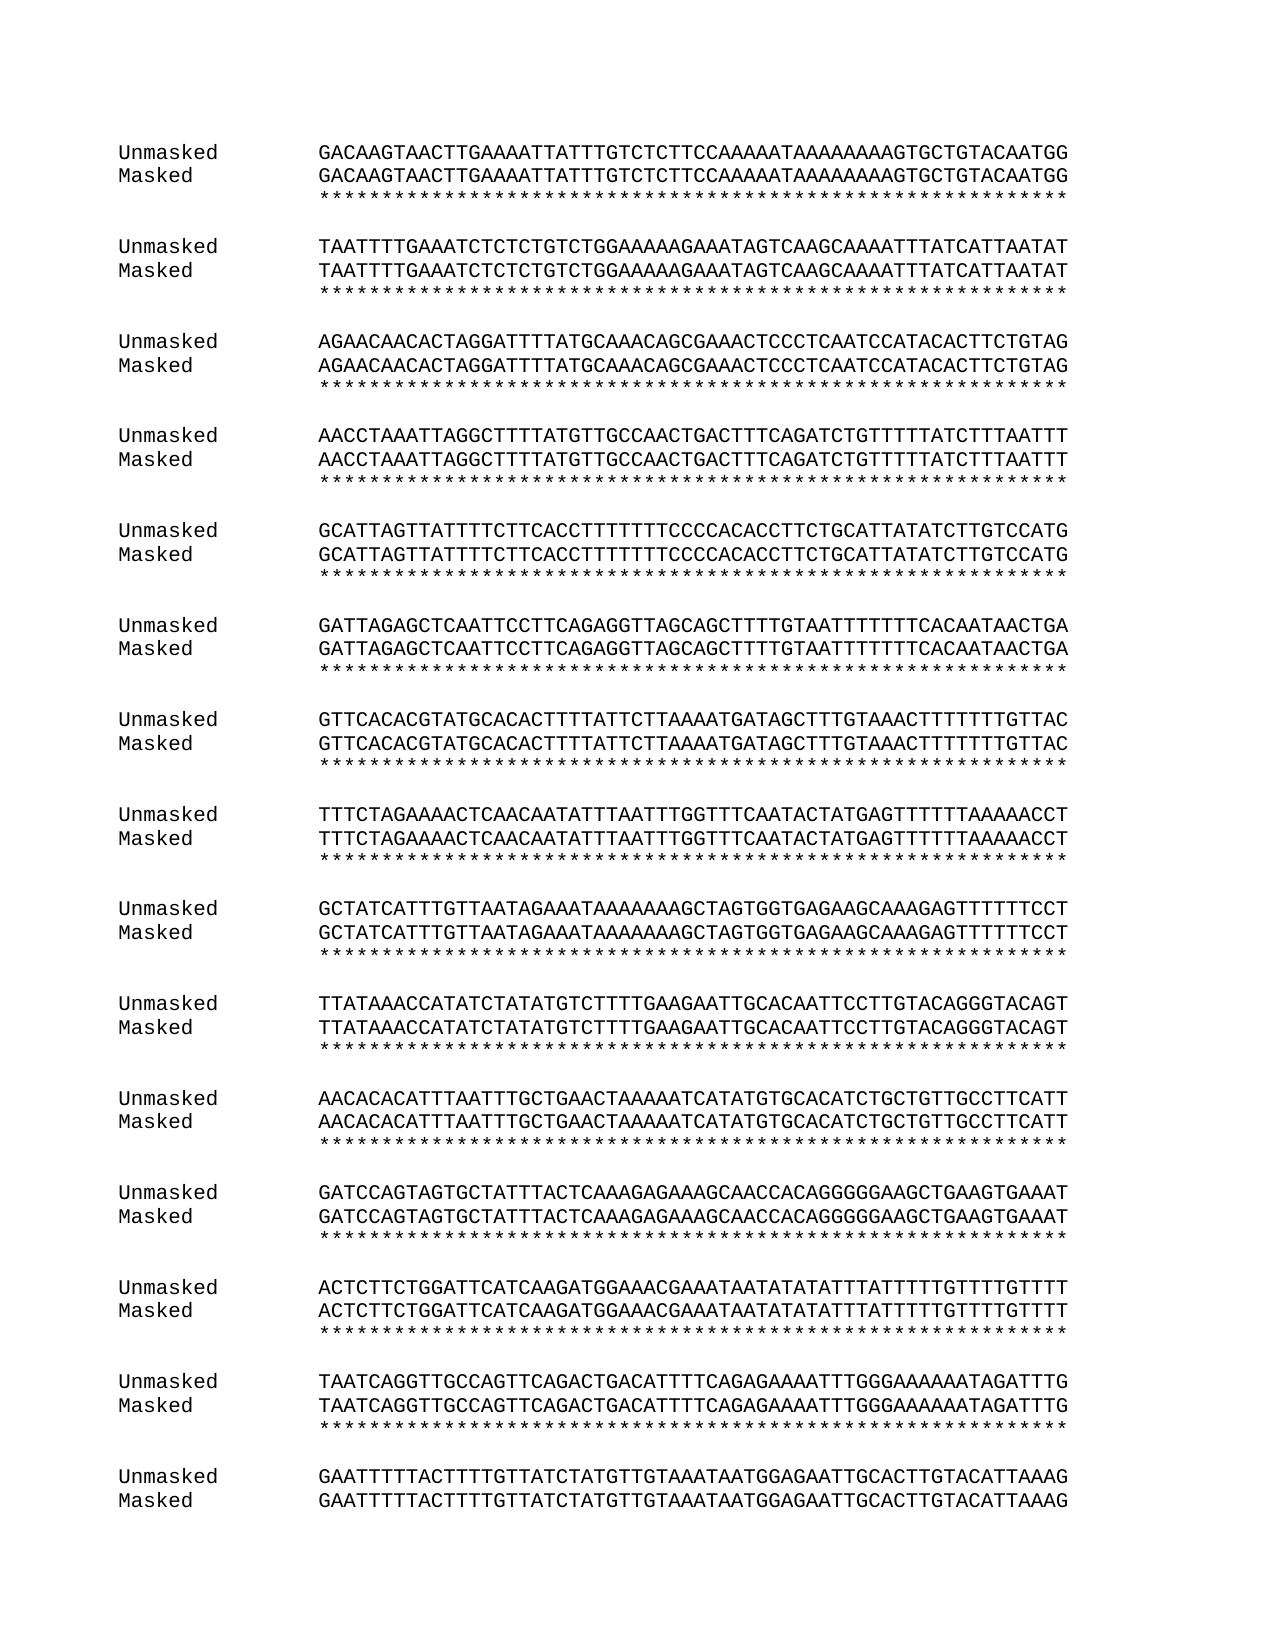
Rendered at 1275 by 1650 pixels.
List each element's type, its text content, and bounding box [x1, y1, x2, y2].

text Masked GATTAGAGCTCAATTCCTTCAGAGGTTAGCAGCTTTTGTAATTTTTTTCACAATAACTGA [118, 638, 1157, 662]
text ************************************************************ [118, 851, 1157, 875]
text Unmasked GTTCACACGTATGCACACTTTTATTCTTAAAATGATAGCTTTGTAAACTTTTTTTGTTAC [118, 709, 1157, 733]
text ************************************************************ [118, 757, 1157, 780]
text Unmasked ACTCTTCTGGATTCATCAAGATGGAAACGAAATAATATATATTTATTTTTGTTTTGTTTT [118, 1277, 1157, 1300]
text ************************************************************ [118, 1324, 1157, 1348]
text ************************************************************ [118, 567, 1157, 591]
text Masked ACTCTTCTGGATTCATCAAGATGGAAACGAAATAATATATATTTATTTTTGTTTTGTTTT [118, 1300, 1157, 1324]
text Masked GAATTTTTACTTTTGTTATCTATGTTGTAAATAATGGAGAATTGCACTTGTACATTAAAG [118, 1489, 1157, 1513]
text Unmasked GCTATCATTTGTTAATAGAAATAAAAAAAGCTAGTGGTGAGAAGCAAAGAGTTTTTTCCT [118, 898, 1157, 922]
text Masked TTTCTAGAAAACTCAACAATATTTAATTTGGTTTCAATACTATGAGTTTTTTAAAAACCT [118, 827, 1157, 851]
text ************************************************************ [118, 284, 1157, 307]
text Unmasked GATTAGAGCTCAATTCCTTCAGAGGTTAGCAGCTTTTGTAATTTTTTTCACAATAACTGA [118, 615, 1157, 638]
text ************************************************************ [118, 662, 1157, 686]
text ************************************************************ [118, 1229, 1157, 1253]
text ************************************************************ [118, 1040, 1157, 1064]
text Masked AGAACAACACTAGGATTTTATGCAAACAGCGAAACTCCCTCAATCCATACACTTCTGTAG [118, 354, 1157, 378]
text Masked TAATTTTGAAATCTCTCTGTCTGGAAAAAGAAATAGTCAAGCAAAATTTATCATTAATAT [118, 260, 1157, 284]
text Masked GCATTAGTTATTTTCTTCACCTTTTTTTCCCCACACCTTCTGCATTATATCTTGTCCATG [118, 544, 1157, 567]
text ************************************************************ [118, 1419, 1157, 1442]
text Unmasked AACACACATTTAATTTGCTGAACTAAAAATCATATGTGCACATCTGCTGTTGCCTTCATT [118, 1088, 1157, 1111]
text ************************************************************ [118, 189, 1157, 213]
text Masked TTATAAACCATATCTATATGTCTTTTGAAGAATTGCACAATTCCTTGTACAGGGTACAGT [118, 1017, 1157, 1040]
text Masked GCTATCATTTGTTAATAGAAATAAAAAAAGCTAGTGGTGAGAAGCAAAGAGTTTTTTCCT [118, 922, 1157, 946]
text Unmasked AACCTAAATTAGGCTTTTATGTTGCCAACTGACTTTCAGATCTGTTTTTATCTTTAATTT [118, 426, 1157, 449]
text Unmasked TTTCTAGAAAACTCAACAATATTTAATTTGGTTTCAATACTATGAGTTTTTTAAAAACCT [118, 804, 1157, 827]
text Masked AACACACATTTAATTTGCTGAACTAAAAATCATATGTGCACATCTGCTGTTGCCTTCATT [118, 1111, 1157, 1135]
text ************************************************************ [118, 473, 1157, 496]
text Unmasked GACAAGTAACTTGAAAATTATTTGTCTCTTCCAAAAATAAAAAAAAGTGCTGTACAATGG [118, 142, 1157, 165]
text Unmasked TTATAAACCATATCTATATGTCTTTTGAAGAATTGCACAATTCCTTGTACAGGGTACAGT [118, 993, 1157, 1017]
text Masked AACCTAAATTAGGCTTTTATGTTGCCAACTGACTTTCAGATCTGTTTTTATCTTTAATTT [118, 449, 1157, 473]
text Unmasked TAATCAGGTTGCCAGTTCAGACTGACATTTTCAGAGAAAATTTGGGAAAAAATAGATTTG [118, 1371, 1157, 1395]
text Unmasked TAATTTTGAAATCTCTCTGTCTGGAAAAAGAAATAGTCAAGCAAAATTTATCATTAATAT [118, 236, 1157, 260]
text Masked GACAAGTAACTTGAAAATTATTTGTCTCTTCCAAAAATAAAAAAAAGTGCTGTACAATGG [118, 165, 1157, 189]
text Unmasked GAATTTTTACTTTTGTTATCTATGTTGTAAATAATGGAGAATTGCACTTGTACATTAAAG [118, 1466, 1157, 1489]
text Unmasked GATCCAGTAGTGCTATTTACTCAAAGAGAAAGCAACCACAGGGGGAAGCTGAAGTGAAAT [118, 1182, 1157, 1206]
text ************************************************************ [118, 378, 1157, 402]
text Masked GATCCAGTAGTGCTATTTACTCAAAGAGAAAGCAACCACAGGGGGAAGCTGAAGTGAAAT [118, 1206, 1157, 1229]
text Masked TAATCAGGTTGCCAGTTCAGACTGACATTTTCAGAGAAAATTTGGGAAAAAATAGATTTG [118, 1395, 1157, 1419]
text ************************************************************ [118, 1135, 1157, 1158]
text Unmasked GCATTAGTTATTTTCTTCACCTTTTTTTCCCCACACCTTCTGCATTATATCTTGTCCATG [118, 520, 1157, 544]
text Masked GTTCACACGTATGCACACTTTTATTCTTAAAATGATAGCTTTGTAAACTTTTTTTGTTAC [118, 733, 1157, 757]
text ************************************************************ [118, 946, 1157, 969]
text Unmasked AGAACAACACTAGGATTTTATGCAAACAGCGAAACTCCCTCAATCCATACACTTCTGTAG [118, 331, 1157, 354]
